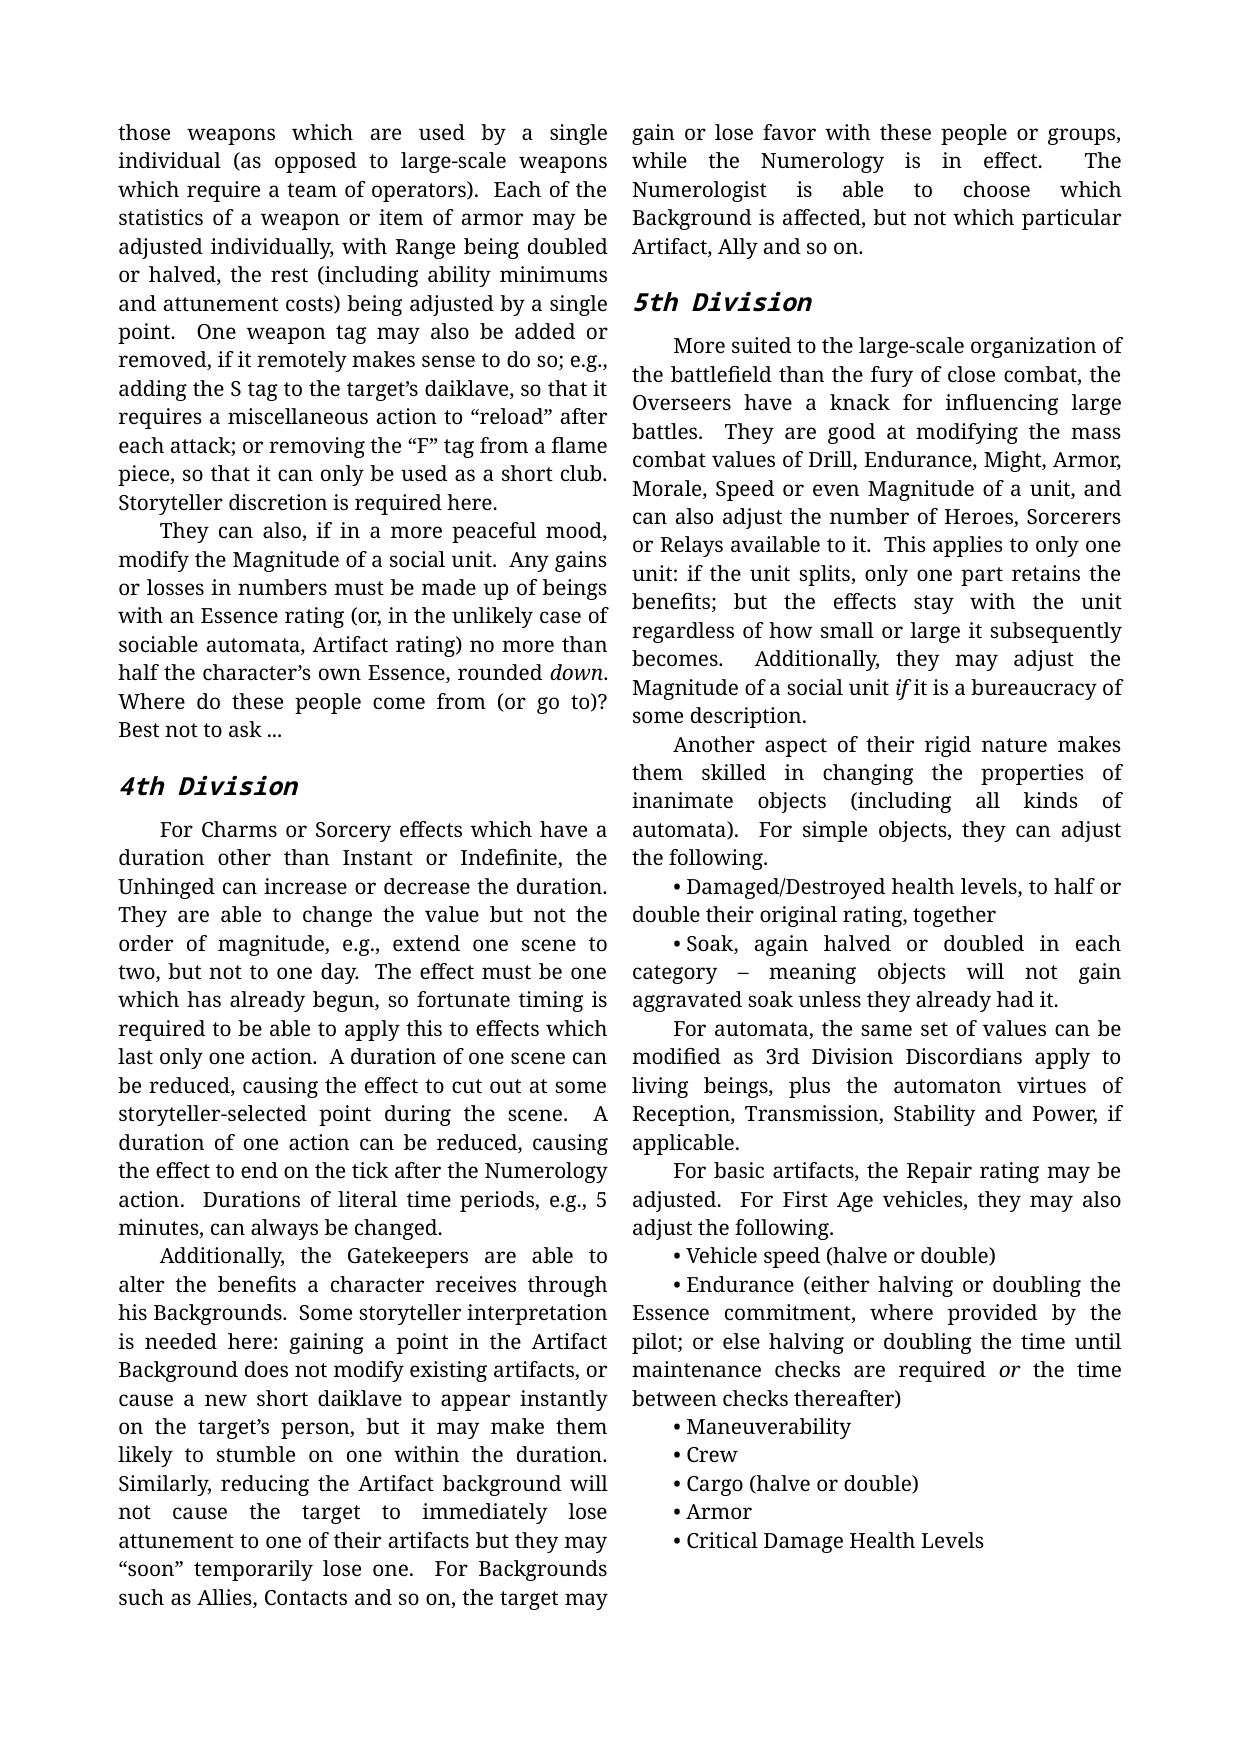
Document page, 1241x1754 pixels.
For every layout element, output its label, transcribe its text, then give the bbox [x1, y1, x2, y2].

text gain or lose favor with these people or groups, while the Numerology is in effect. The Numerologist is able to choose which Background is affected, but not which particular Artifact, Ally and so on. [632, 118, 1122, 260]
text For Charms or Sorcery effects which have a duration other than Instant or Indefinite, the Unhinged can increase or decrease the duration. They are able to change the value but not the order of magnitude, e.g., extend one scene to two, but not to one day. The effect must be one which has already begun, so fortunate timing is required to be able to apply this to effects which last only one action. A duration of one scene can be reduced, causing the effect to cut out at some storyteller-selected point during the scene. A duration of one action can be reduced, causing the effect to end on the tick after the Numerology action. Durations of literal time periods, e.g., 5 minutes, can always be changed. [118, 815, 608, 1242]
list Damaged/Destroyed health levels, to half or double their original rating, together [632, 872, 1122, 929]
list Maneuverability [632, 1412, 1122, 1441]
text Another aspect of their rigid nature makes them skilled in changing the properties of inanimate objects (including all kinds of automata). For simple objects, they can adjust the following. [632, 730, 1122, 872]
text those weapons which are used by a single individual (as opposed to large-scale weapons which require a team of operators). Each of the statistics of a weapon or item of armor may be adjusted individually, with Range being doubled or halved, the rest (including ability minimums and attunement costs) being adjusted by a single point. One weapon tag may also be added or removed, if it remotely makes sense to do so; e.g., adding the S tag to the target’s daiklave, so that it requires a miscellaneous action to “reload” after each attack; or removing the “F” tag from a flame piece, so that it can only be used as a short club. Storyteller discretion is required here. [118, 118, 608, 516]
list Armor [632, 1497, 1122, 1526]
list Endurance (either halving or doubling the Essence commitment, where provided by the pilot; or else halving or doubling the time until maintenance checks are required or the time between checks thereafter) [632, 1270, 1122, 1412]
text Additionally, the Gatekeepers are able to alter the benefits a character receives through his Backgrounds. Some storyteller interpretation is needed here: gaining a point in the Artifact Background does not modify existing artifacts, or cause a new short daiklave to appear instantly on the target’s person, but it may make them likely to stumble on one within the duration. Similarly, reducing the Artifact background will not cause the target to immediately lose attunement to one of their artifacts but they may “soon” temporarily lose one. For Backgrounds such as Allies, Contacts and so on, the target may [118, 1242, 608, 1611]
list Crew [632, 1441, 1122, 1469]
list Critical Damage Health Levels [632, 1526, 1122, 1554]
list Vehicle speed (halve or double) [632, 1242, 1122, 1270]
text For basic artifacts, the Repair rating may be adjusted. For First Age vehicles, they may also adjust the following. [632, 1156, 1122, 1242]
subtitle 5th Division [632, 285, 1122, 319]
text For automata, the same set of values can be modified as 3rd Division Discordians apply to living beings, plus the automaton virtues of Reception, Transmission, Stability and Power, if applicable. [632, 1014, 1122, 1156]
subtitle 4th Division [118, 769, 608, 802]
list Soak, again halved or doubled in each category – meaning objects will not gain aggravated soak unless they already had it. [632, 929, 1122, 1014]
list Cargo (halve or double) [632, 1469, 1122, 1497]
text They can also, if in a more peaceful mood, modify the Magnitude of a social unit. Any gains or losses in numbers must be made up of beings with an Essence rating (or, in the unlikely case of sociable automata, Artifact rating) no more than half the character’s own Essence, rounded down. Where do these people come from (or go to)? Best not to ask ... [118, 516, 608, 744]
text More suited to the large-scale organization of the battlefield than the fury of close combat, the Overseers have a knack for influencing large battles. They are good at modifying the mass combat values of Drill, Endurance, Might, Armor, Morale, Speed or even Magnitude of a unit, and can also adjust the number of Heroes, Sorcerers or Relays available to it. This applies to only one unit: if the unit splits, only one part retains the benefits; but the effects stay with the unit regardless of how small or large it subsequently becomes. Additionally, they may adjust the Magnitude of a social unit if it is a bureaucracy of some description. [632, 332, 1122, 730]
